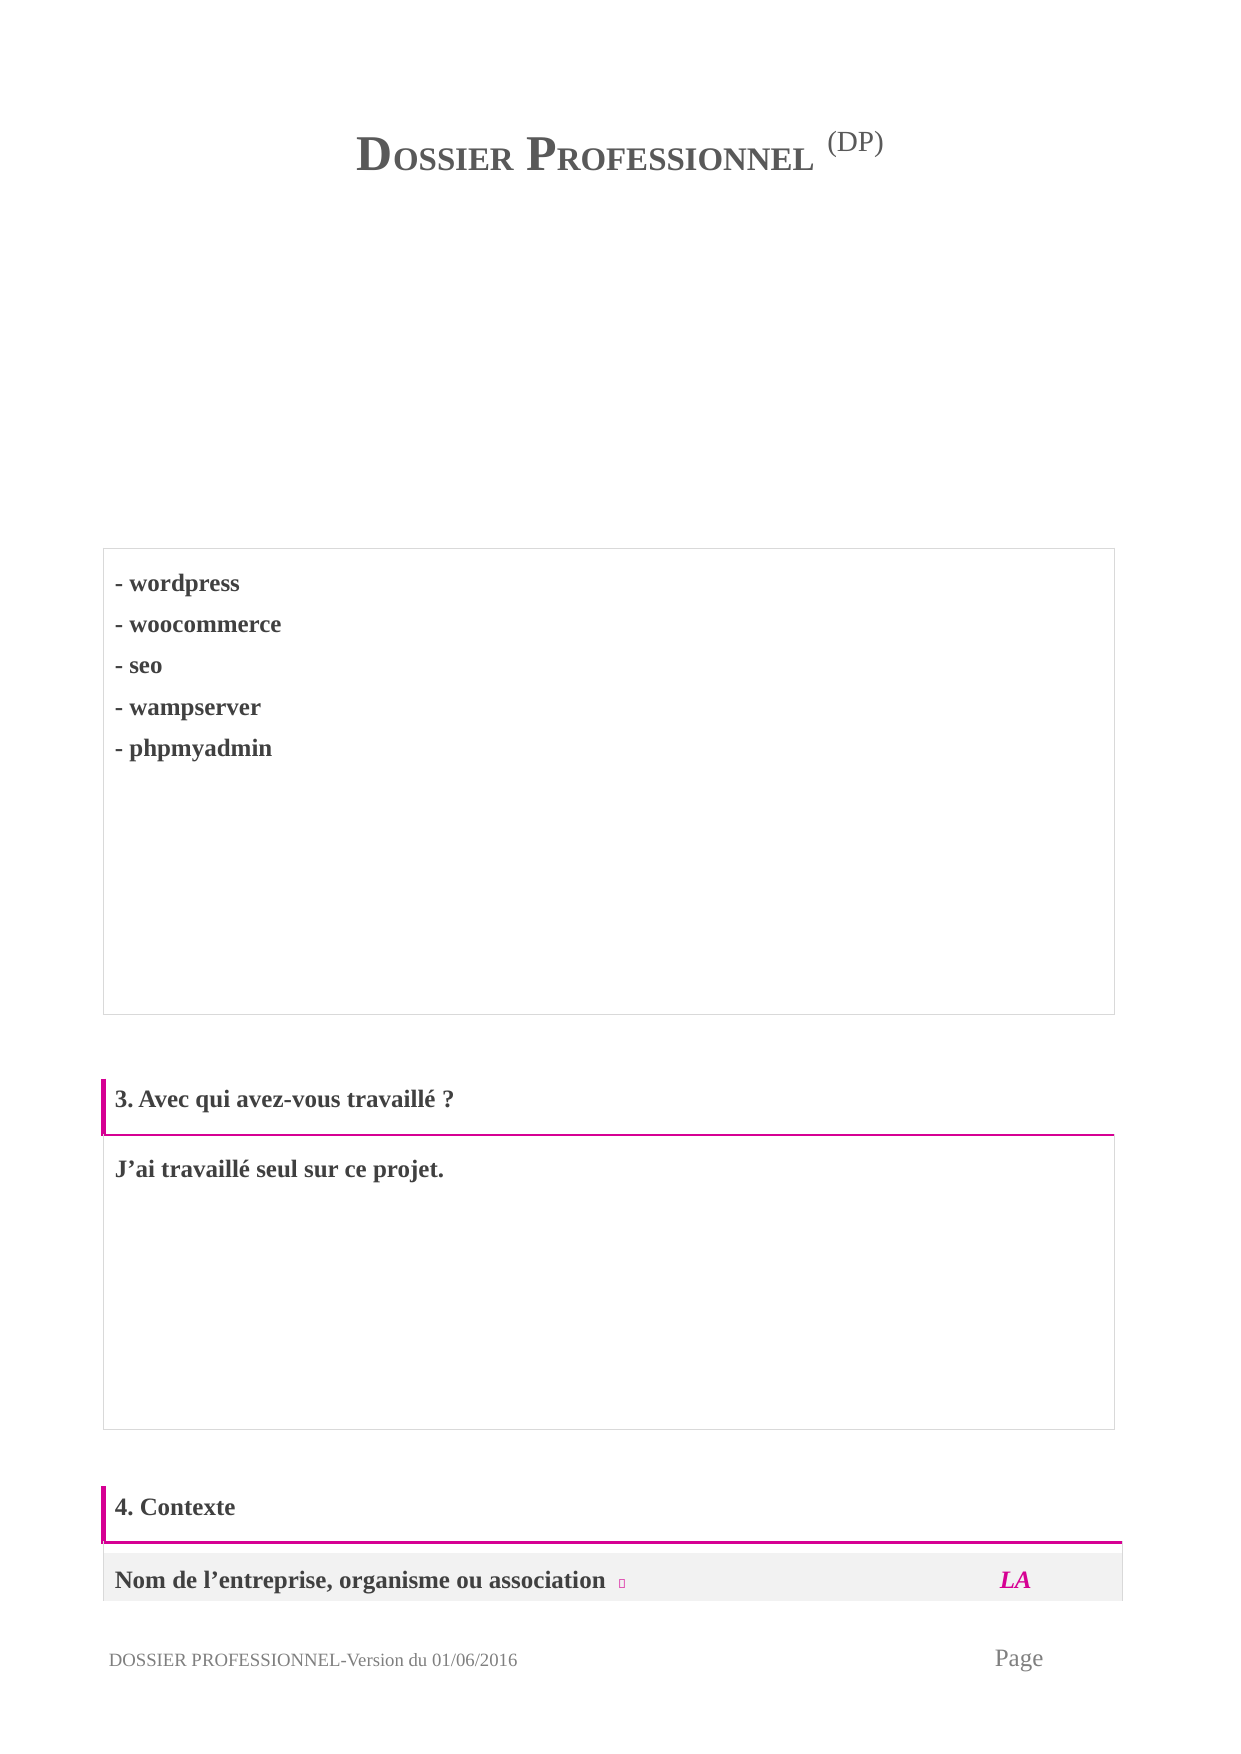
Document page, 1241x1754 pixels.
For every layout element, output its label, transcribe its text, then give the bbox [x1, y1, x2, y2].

table_cell - wordpress - woocommerce - seo - wampserver - phpmyadmin [104, 549, 1114, 1014]
table_cell Nom de l’entreprise, organisme ou association  [104, 1553, 988, 1601]
table_cell [1115, 1134, 1122, 1429]
table_cell [1114, 1429, 1122, 1486]
table_cell [1114, 1486, 1122, 1541]
table_cell J’ai travaillé seul sur ce projet. [104, 1136, 1114, 1429]
table_cell [103, 1015, 1114, 1078]
table_cell [988, 1544, 1122, 1553]
table_cell [1114, 1079, 1122, 1134]
table_cell [104, 1544, 988, 1553]
table_cell 4. Contexte [106, 1486, 1114, 1541]
table_cell [103, 1430, 1114, 1486]
table_cell LA [988, 1553, 1122, 1601]
table_cell 3. Avec qui avez-vous travaillé ? [106, 1079, 1114, 1134]
table_cell [1115, 548, 1122, 1014]
table_cell [1114, 1014, 1122, 1078]
